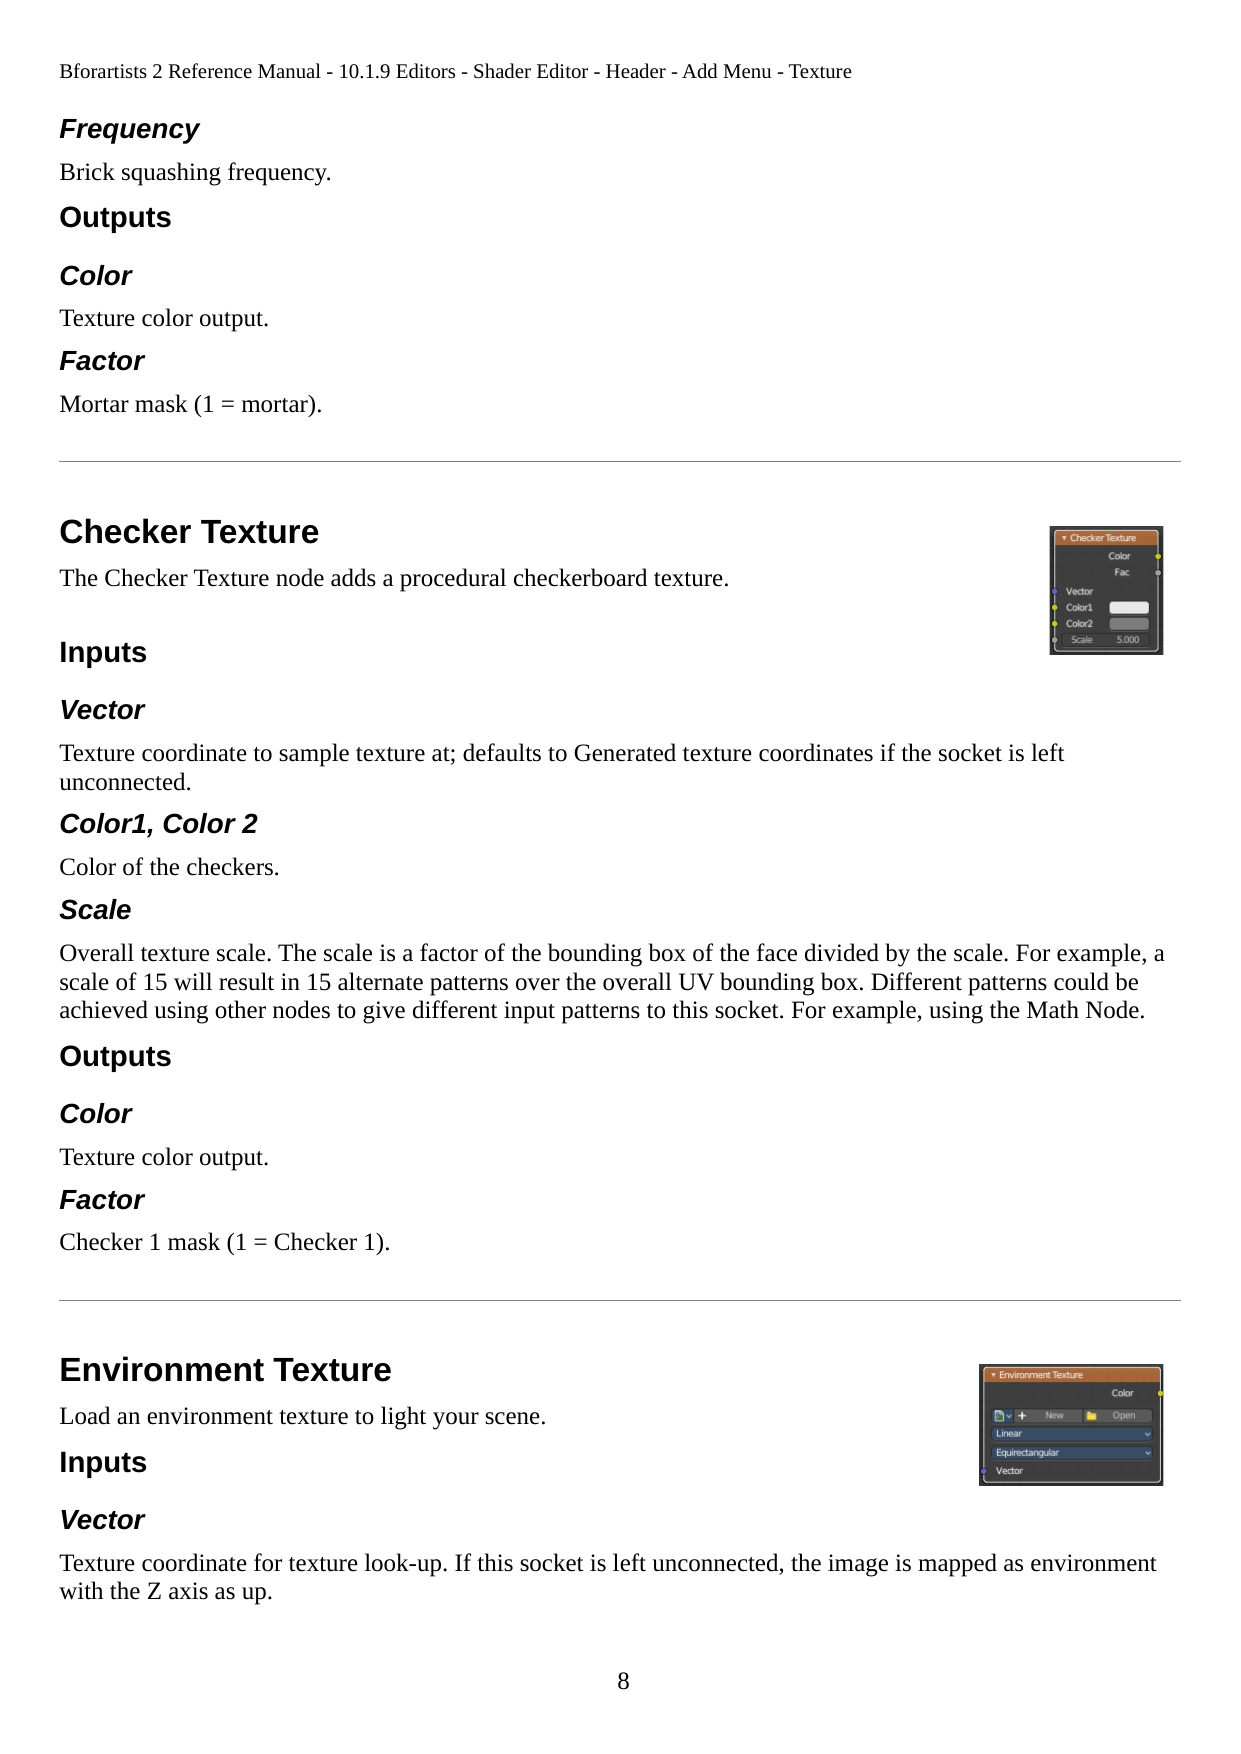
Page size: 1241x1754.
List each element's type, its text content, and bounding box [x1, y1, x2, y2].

subtitle Outputs [59, 200, 1181, 234]
subtitle Environment Texture [59, 1350, 1181, 1389]
subtitle Factor [59, 345, 1181, 377]
subtitle Outputs [59, 1039, 1181, 1072]
subtitle Color1, Color 2 [59, 808, 1181, 840]
text Texture color output. [59, 303, 1181, 332]
subtitle Factor [59, 1183, 1181, 1215]
text Overall texture scale. The scale is a factor of the bounding box of the face divided by the scale. For example, a scale of 15 will result in 15 alternate patterns over the overall UV bounding box. Different patterns could be achieved using other nodes to give different input patterns to this socket. For example, using the Math Node. [59, 938, 1181, 1024]
subtitle [1164, 1444, 1181, 1478]
picture [979, 1364, 1164, 1486]
text Texture coordinate to sample texture at; defaults to Generated texture coordinates if the socket is left unconnected. [59, 738, 1181, 795]
picture [1049, 526, 1164, 655]
text Brick squashing frequency. [59, 157, 1181, 186]
subtitle Color [59, 1097, 1181, 1129]
subtitle Inputs [59, 635, 1181, 668]
subtitle Vector [59, 1503, 1181, 1535]
subtitle Color [59, 259, 1181, 291]
subtitle Inputs [59, 1444, 979, 1478]
text The Checker Texture node adds a procedural checkerboard texture. [59, 563, 1049, 591]
text Color of the checkers. [59, 852, 1181, 881]
subtitle Vector [59, 693, 1181, 725]
text Texture color output. [59, 1142, 1181, 1171]
subtitle Scale [59, 893, 1181, 925]
text Checker 1 mask (1 = Checker 1). [59, 1227, 1181, 1256]
subtitle Frequency [59, 113, 1181, 144]
subtitle Checker Texture [59, 512, 1181, 550]
text Mortar mask (1 = mortar). [59, 389, 1181, 418]
text Texture coordinate for texture look-up. If this socket is left unconnected, the image is mapped as environment with the Z axis as up. [59, 1548, 1181, 1605]
text Load an environment texture to light your scene. [59, 1401, 979, 1430]
